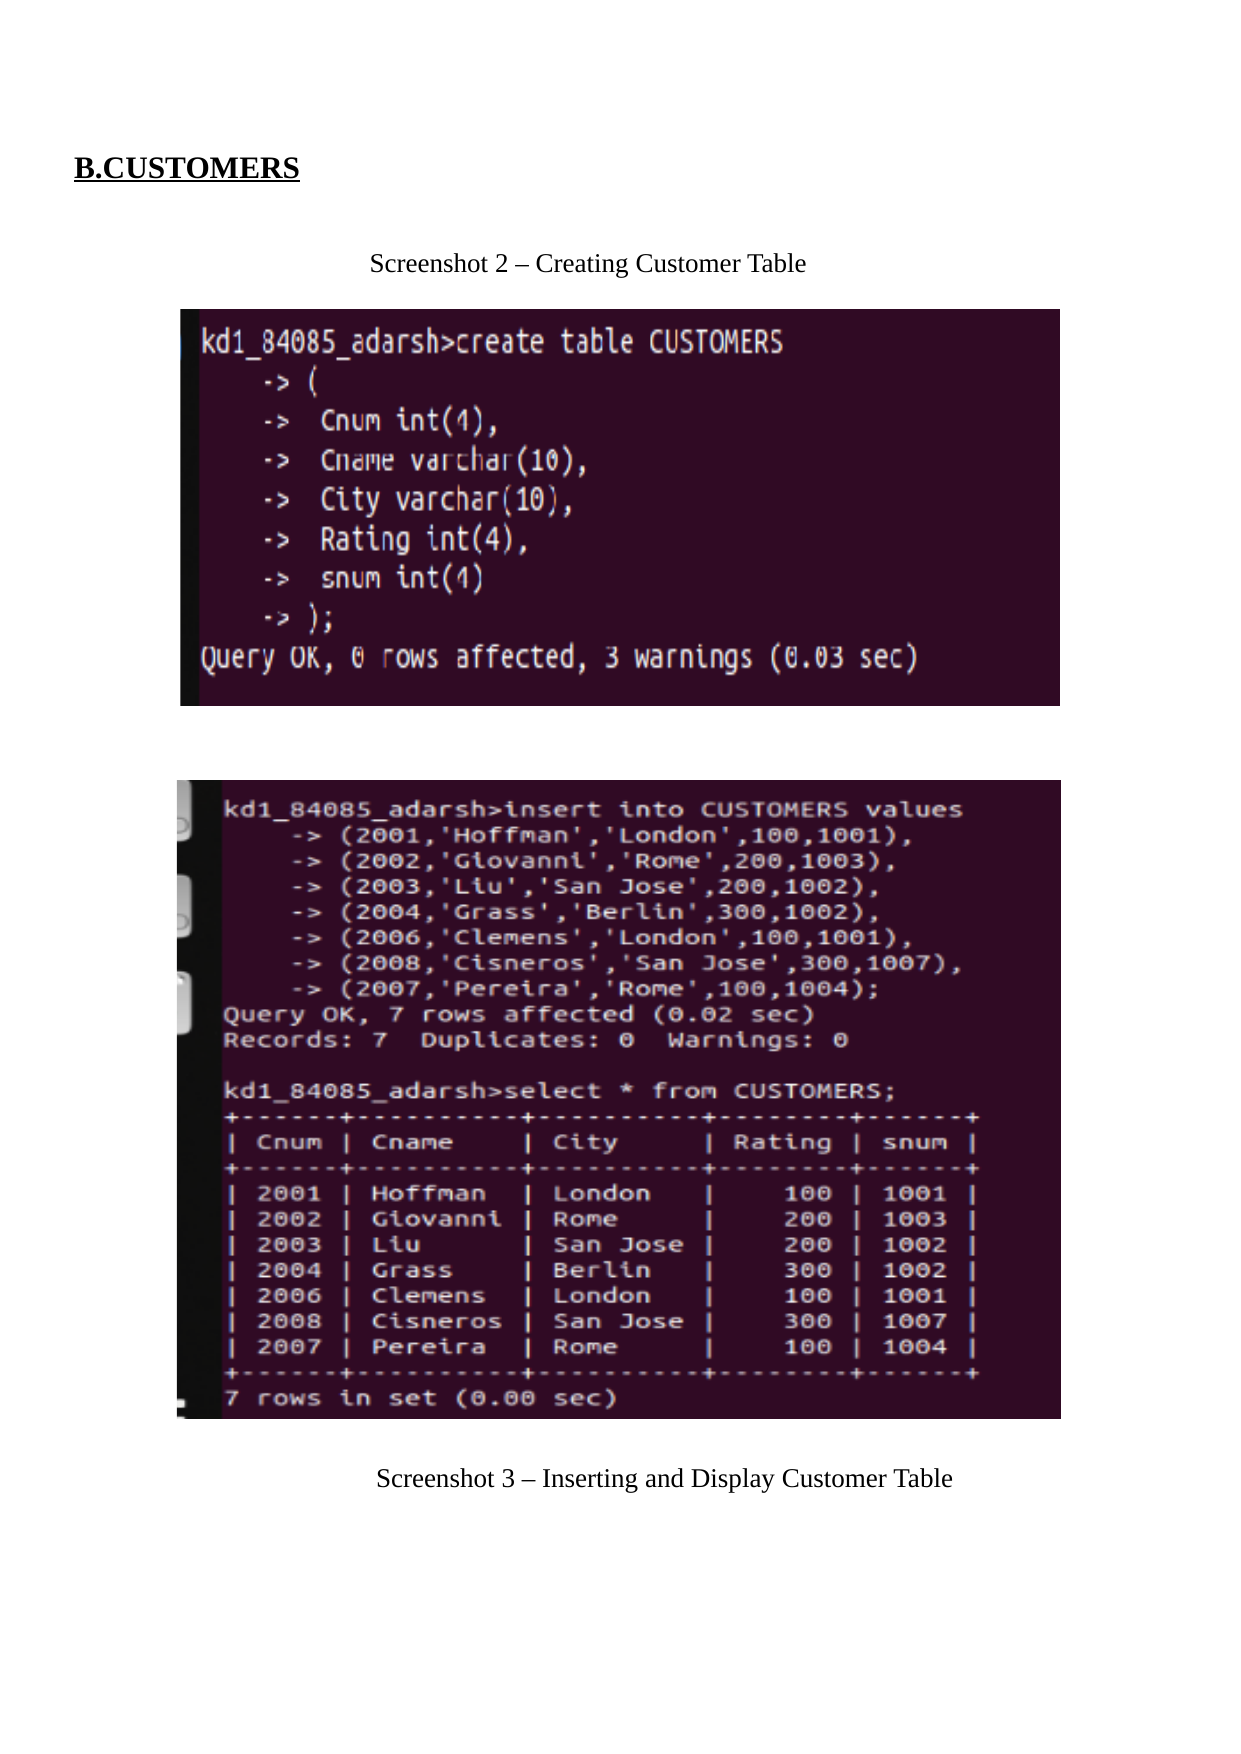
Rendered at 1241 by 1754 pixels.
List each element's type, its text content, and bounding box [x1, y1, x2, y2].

text B.CUSTOMERS [0, 149, 1211, 185]
text Screenshot 3 – Inserting and Display Customer Table [118, 1462, 1211, 1493]
picture [180, 309, 1060, 706]
text Screenshot 2 – Creating Customer Table [0, 247, 1211, 279]
picture [176, 780, 1061, 1419]
